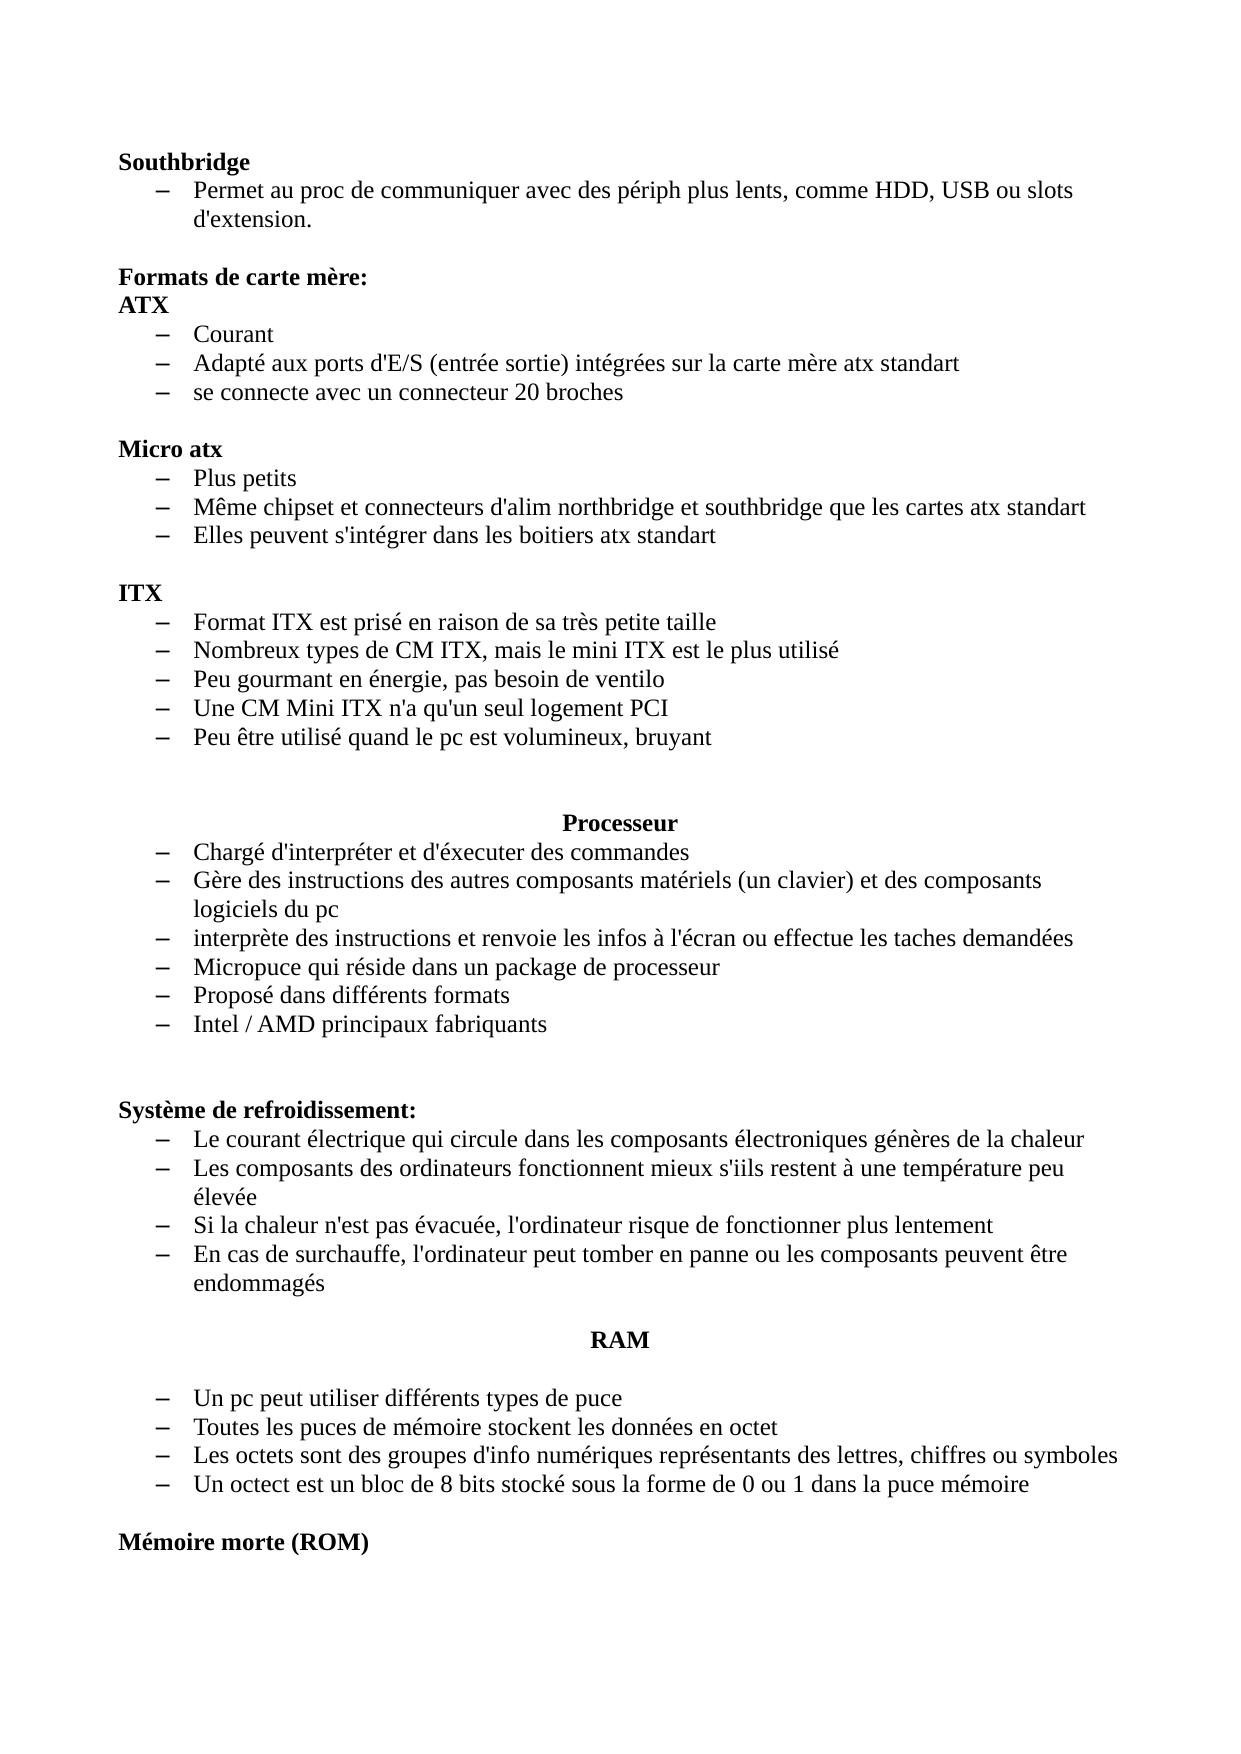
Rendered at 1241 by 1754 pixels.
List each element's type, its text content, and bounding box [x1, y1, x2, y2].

list Proposé dans différents formats [156, 981, 1122, 1009]
list Chargé d'interpréter et d'éxecuter des commandes [156, 837, 1122, 866]
text Processeur [118, 808, 1122, 837]
list Même chipset et connecteurs d'alim northbridge et southbridge que les cartes atx standart [156, 492, 1122, 521]
list Peu être utilisé quand le pc est volumineux, bruyant [156, 722, 1122, 751]
list Permet au proc de communiquer avec des périph plus lents, comme HDD, USB ou slots d'extension. [156, 176, 1122, 233]
text Formats de carte mère: [118, 262, 1122, 291]
list Format ITX est prisé en raison de sa très petite taille [156, 607, 1122, 636]
text ITX [118, 578, 1122, 607]
text ATX [118, 291, 1122, 319]
list Les octets sont des groupes d'info numériques représentants des lettres, chiffres ou symboles [156, 1441, 1122, 1469]
list Toutes les puces de mémoire stockent les données en octet [156, 1412, 1122, 1441]
list se connecte avec un connecteur 20 broches [156, 377, 1122, 406]
list Un pc peut utiliser différents types de puce [156, 1383, 1122, 1412]
list Les composants des ordinateurs fonctionnent mieux s'iils restent à une température peu élevée [156, 1153, 1122, 1211]
list Plus petits [156, 463, 1122, 492]
list Si la chaleur n'est pas évacuée, l'ordinateur risque de fonctionner plus lentement [156, 1211, 1122, 1239]
list Un octect est un bloc de 8 bits stocké sous la forme de 0 ou 1 dans la puce mémoire [156, 1469, 1122, 1498]
list Elles peuvent s'intégrer dans les boitiers atx standart [156, 521, 1122, 549]
list Le courant électrique qui circule dans les composants électroniques génères de la chaleur [156, 1124, 1122, 1153]
text Micro atx [118, 434, 1122, 463]
list Intel / AMD principaux fabriquants [156, 1009, 1122, 1038]
list interprète des instructions et renvoie les infos à l'écran ou effectue les taches demandées [156, 923, 1122, 952]
list Une CM Mini ITX n'a qu'un seul logement PCI [156, 693, 1122, 722]
list Nombreux types de CM ITX, mais le mini ITX est le plus utilisé [156, 636, 1122, 664]
list En cas de surchauffe, l'ordinateur peut tomber en panne ou les composants peuvent être endommagés [156, 1239, 1122, 1297]
text Système de refroidissement: [118, 1096, 1122, 1124]
text RAM [118, 1326, 1122, 1354]
text Mémoire morte (ROM) [118, 1527, 1122, 1556]
list Micropuce qui réside dans un package de processeur [156, 952, 1122, 981]
list Peu gourmant en énergie, pas besoin de ventilo [156, 664, 1122, 693]
list Adapté aux ports d'E/S (entrée sortie) intégrées sur la carte mère atx standart [156, 348, 1122, 377]
list Courant [156, 319, 1122, 348]
text Southbridge [118, 147, 1122, 176]
list Gère des instructions des autres composants matériels (un clavier) et des composants logiciels du pc [156, 866, 1122, 923]
